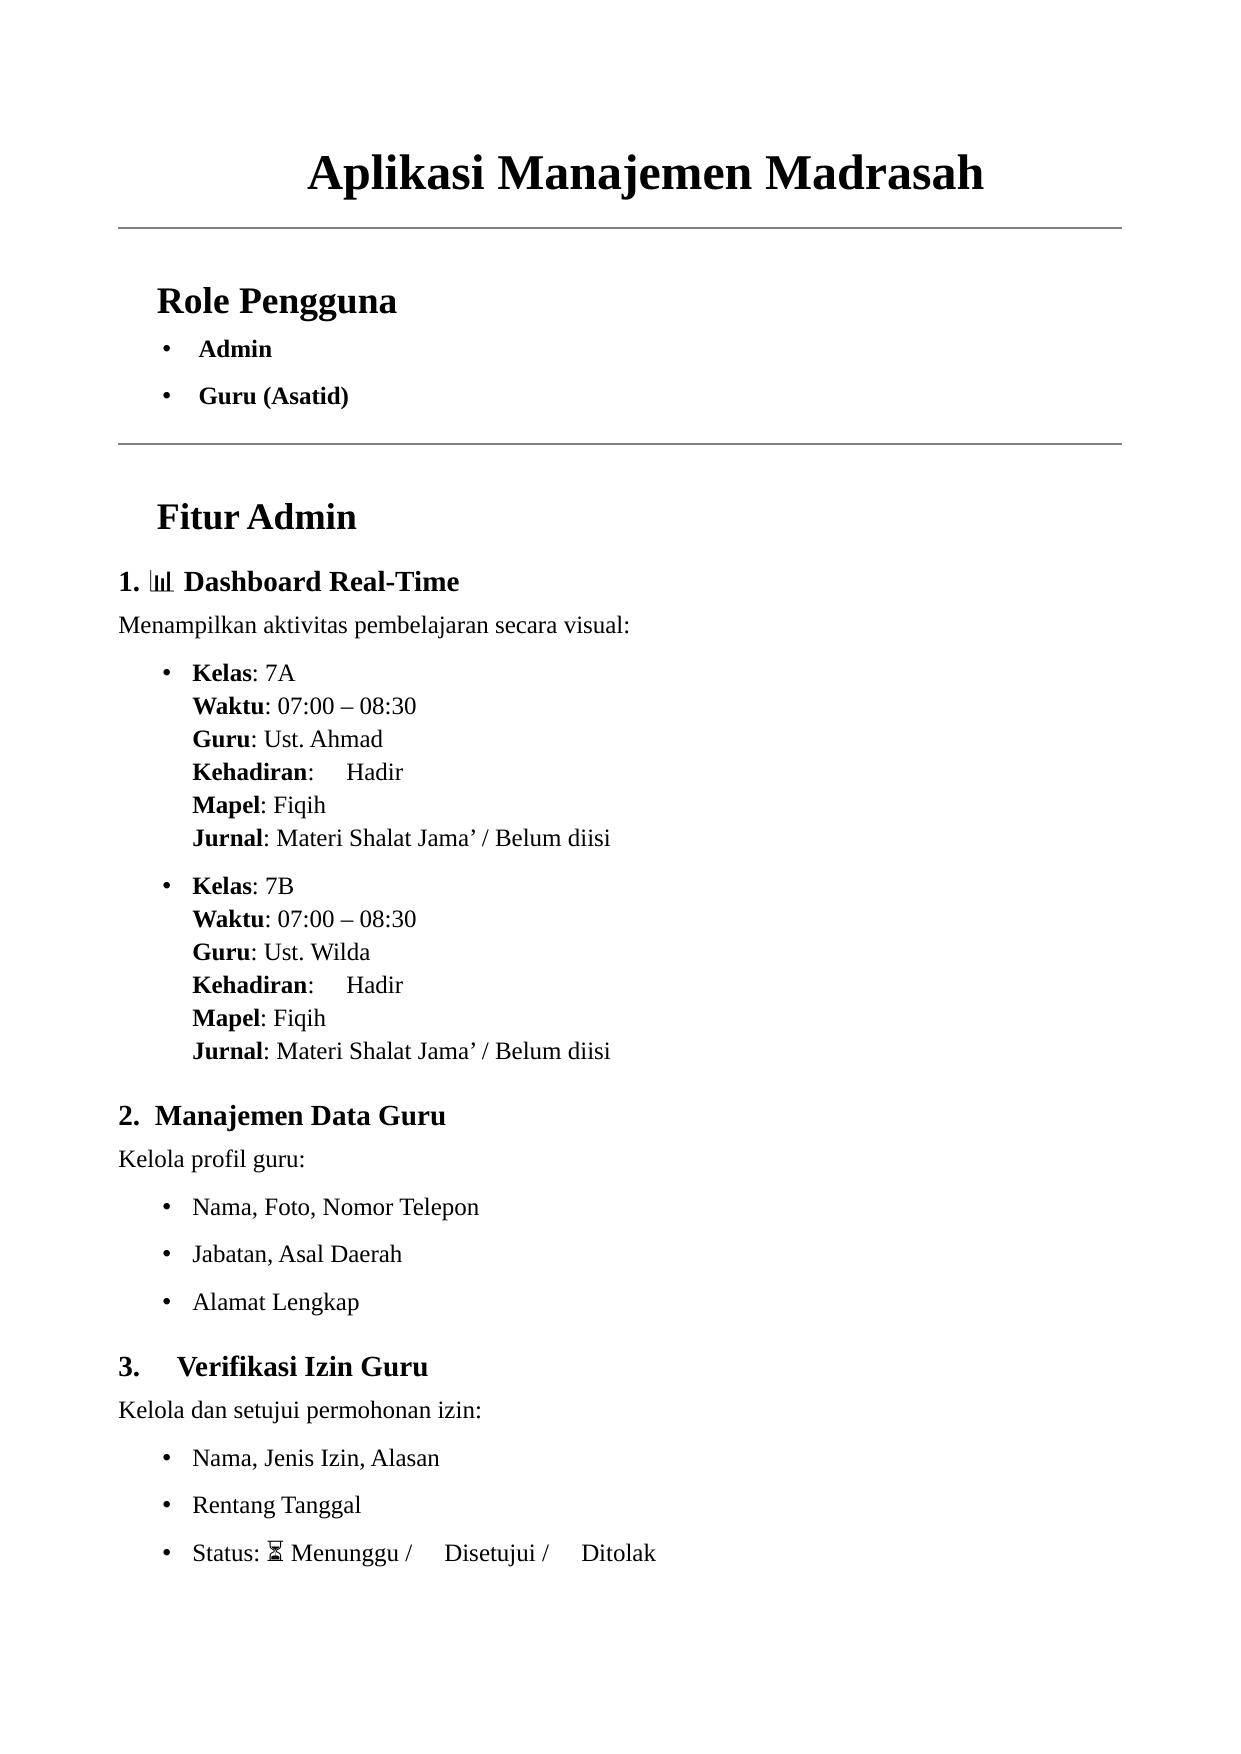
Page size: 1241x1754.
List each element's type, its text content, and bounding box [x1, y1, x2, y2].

text Kelola dan setujui permohonan izin: [118, 1395, 1122, 1424]
list Kelas: 7A Waktu: 07:00 – 08:30 Guru: Ust. Ahmad Kehadiran: ✅ Hadir Mapel: Fiqih Jurnal: Materi Shalat Jama’ / Belum diisi [162, 658, 1122, 852]
subtitle 1. 📊 Dashboard Real-Time [118, 564, 1122, 598]
list Nama, Foto, Nomor Telepon [162, 1192, 1122, 1220]
text Kelola profil guru: [118, 1144, 1122, 1173]
text Menampilkan aktivitas pembelajaran secara visual: [118, 610, 1122, 639]
list Alamat Lengkap [162, 1287, 1122, 1316]
subtitle 👥 Role Pengguna [118, 278, 1122, 321]
subtitle 2. 👨‍🏫 Manajemen Data Guru [118, 1098, 1122, 1132]
list Status: ⏳ Menunggu / ✅ Disetujui / ❌ Ditolak [162, 1538, 1122, 1567]
subtitle 3. 📝 Verifikasi Izin Guru [118, 1349, 1122, 1383]
subtitle 🔧 Fitur Admin [118, 494, 1122, 537]
list Rentang Tanggal [162, 1490, 1122, 1519]
list Kelas: 7B Waktu: 07:00 – 08:30 Guru: Ust. Wilda Kehadiran: ✅ Hadir Mapel: Fiqih Jurnal: Materi Shalat Jama’ / Belum diisi [162, 871, 1122, 1064]
list 👨‍💼 Admin [162, 334, 1122, 363]
list Jabatan, Asal Daerah [162, 1239, 1122, 1268]
subtitle 🕌 Aplikasi Manajemen Madrasah [118, 143, 1122, 201]
list 👨‍🏫 Guru (Asatid) [162, 381, 1122, 410]
list Nama, Jenis Izin, Alasan [162, 1443, 1122, 1471]
